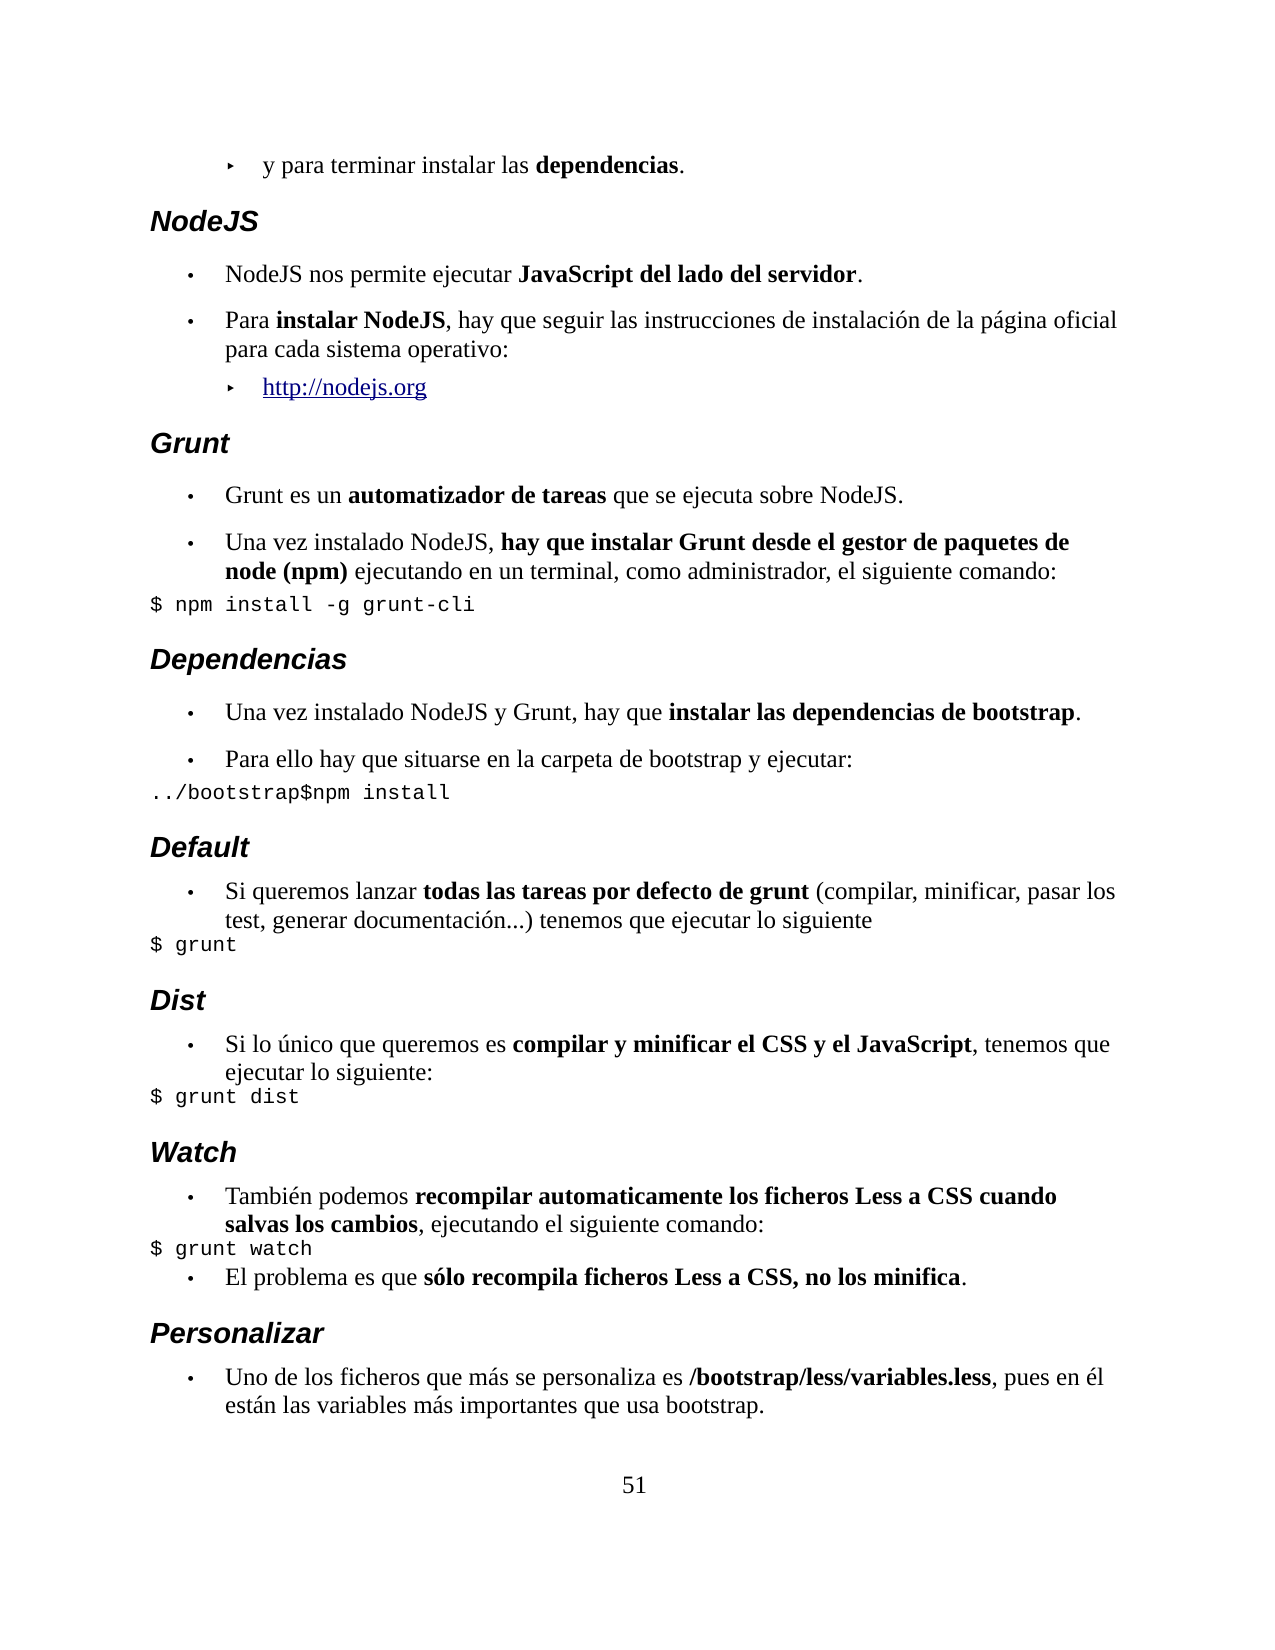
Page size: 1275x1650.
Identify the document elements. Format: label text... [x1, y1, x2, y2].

list Para ello hay que situarse en la carpeta de bootstrap y ejecutar: [187, 744, 1125, 773]
text ../bootstrap$npm install [150, 782, 1125, 805]
list http://nodejs.org [225, 372, 1125, 401]
list NodeJS nos permite ejecutar JavaScript del lado del servidor. [187, 259, 1125, 287]
list Para instalar NodeJS, hay que seguir las instrucciones de instalación de la página oficial para cada sistema operativo: [187, 305, 1125, 363]
subtitle Dependencias [150, 642, 1125, 676]
text $ npm install -g grunt-cli [150, 594, 1125, 617]
text $ grunt dist [150, 1086, 1125, 1110]
text $ grunt [150, 934, 1125, 958]
list Uno de los ficheros que más se personaliza es /bootstrap/less/variables.less, pues en él están las variables más importantes que usa bootstrap. [187, 1362, 1125, 1419]
subtitle Watch [150, 1135, 1125, 1168]
list y para terminar instalar las dependencias. [225, 150, 1125, 179]
subtitle Grunt [150, 426, 1125, 459]
subtitle Personalizar [150, 1316, 1125, 1349]
list También podemos recompilar automaticamente los ficheros Less a CSS cuando salvas los cambios, ejecutando el siguiente comando: [187, 1181, 1125, 1238]
list Grunt es un automatizador de tareas que se ejecuta sobre NodeJS. [187, 481, 1125, 509]
text $ grunt watch [150, 1238, 1125, 1262]
list Una vez instalado NodeJS y Grunt, hay que instalar las dependencias de bootstrap. [187, 697, 1125, 726]
subtitle Default [150, 830, 1125, 864]
list Una vez instalado NodeJS, hay que instalar Grunt desde el gestor de paquetes de node (npm) ejecutando en un terminal, como administrador, el siguiente comando: [187, 527, 1125, 585]
subtitle NodeJS [150, 204, 1125, 237]
list Si lo único que queremos es compilar y minificar el CSS y el JavaScript, tenemos que ejecutar lo siguiente: [187, 1029, 1125, 1086]
list Si queremos lanzar todas las tareas por defecto de grunt (compilar, minificar, pasar los test, generar documentación...) tenemos que ejecutar lo siguiente [187, 876, 1125, 934]
list El problema es que sólo recompila ficheros Less a CSS, no los minifica. [187, 1262, 1125, 1291]
subtitle Dist [150, 983, 1125, 1016]
